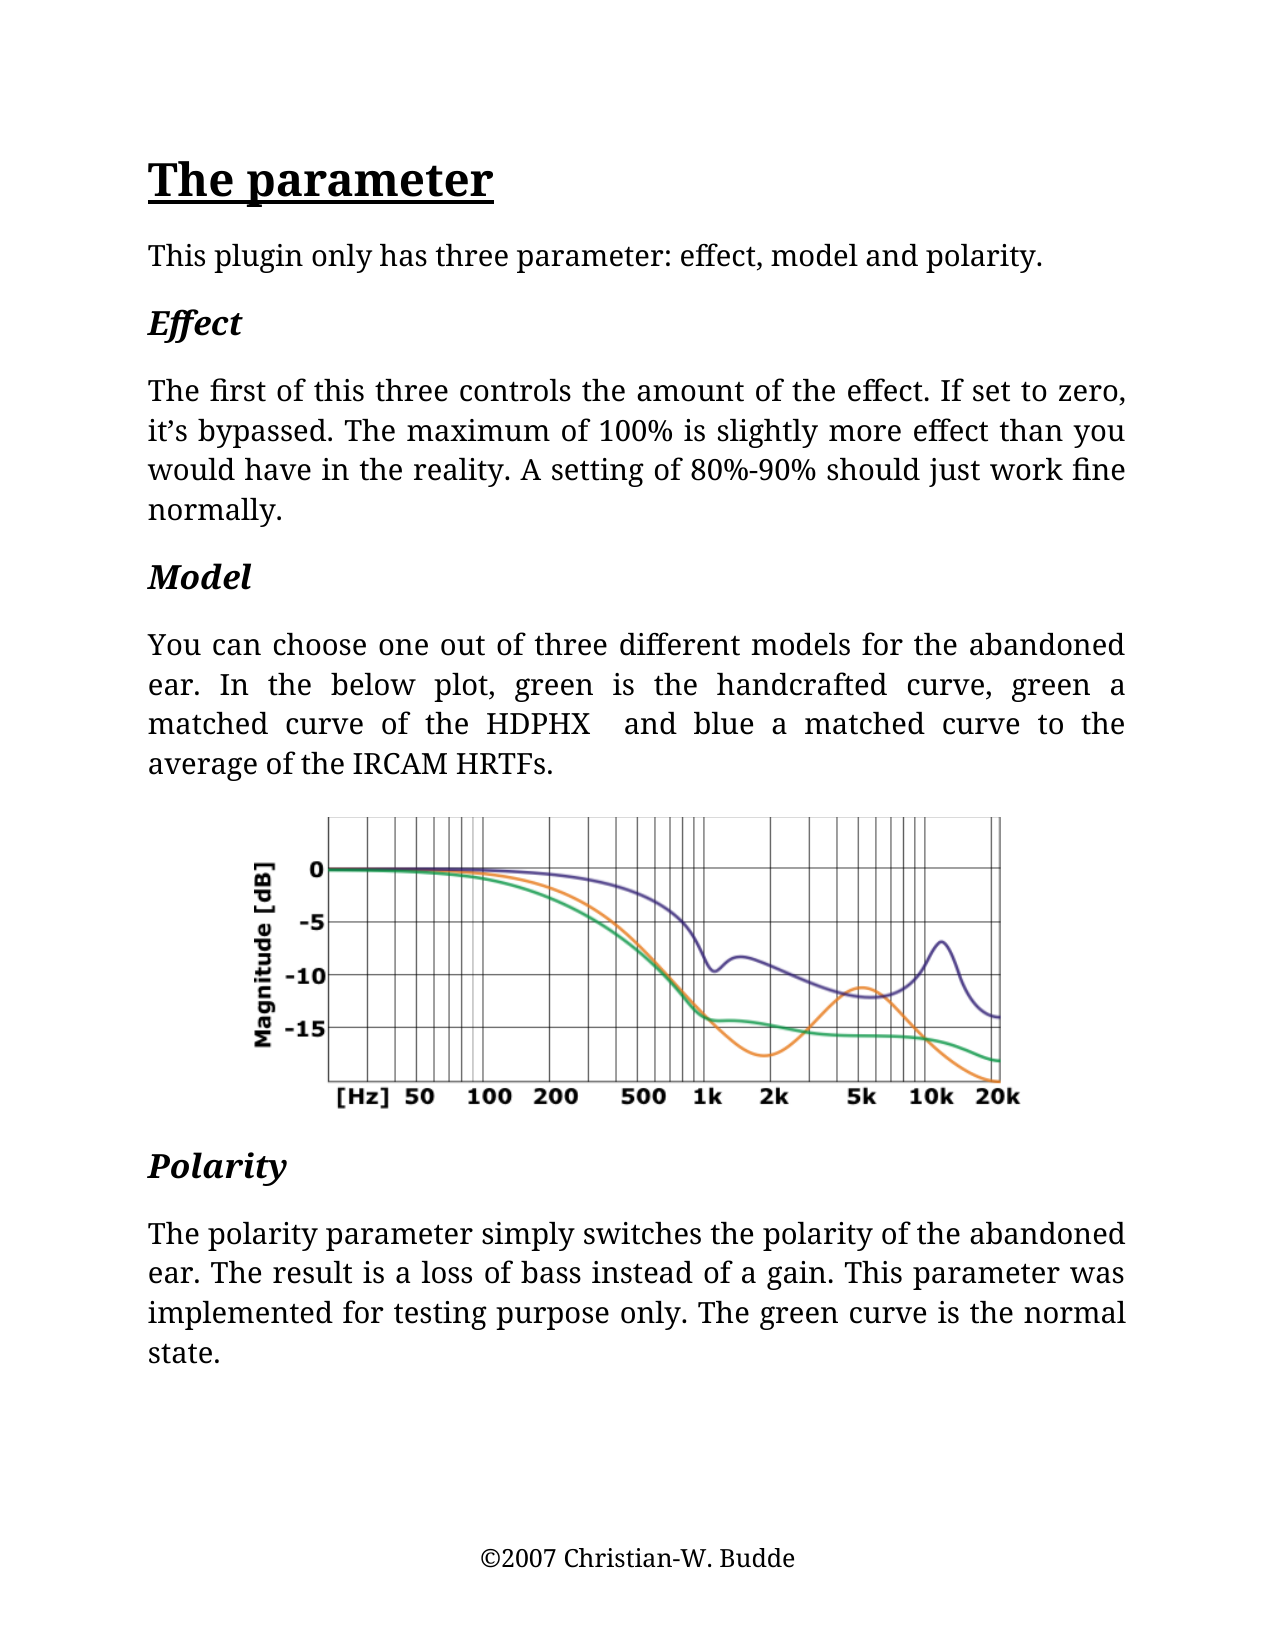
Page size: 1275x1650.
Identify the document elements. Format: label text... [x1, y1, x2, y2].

subtitle Effect [148, 300, 1127, 345]
text The polarity parameter simply switches the polarity of the abandoned ear. The result is a loss of bass instead of a gain. This parameter was implemented for testing purpose only. The green curve is the normal state. [148, 1213, 1127, 1372]
subtitle The parameter [148, 148, 1127, 210]
text You can choose one out of three different models for the abandoned ear. In the below plot, green is the handcrafted curve, green a matched curve of the HDPHX and blue a matched curve to the average of the IRCAM HRTFs. [148, 624, 1127, 783]
picture [254, 817, 1021, 1109]
subtitle Model [148, 554, 1127, 599]
text This plugin only has three parameter: effect, model and polarity. [148, 235, 1127, 275]
text The first of this three controls the amount of the effect. If set to zero, it’s bypassed. The maximum of 100% is slightly more effect than you would have in the reality. A setting of 80%-90% should just work fine normally. [148, 370, 1127, 529]
subtitle Polarity [148, 1142, 1127, 1188]
